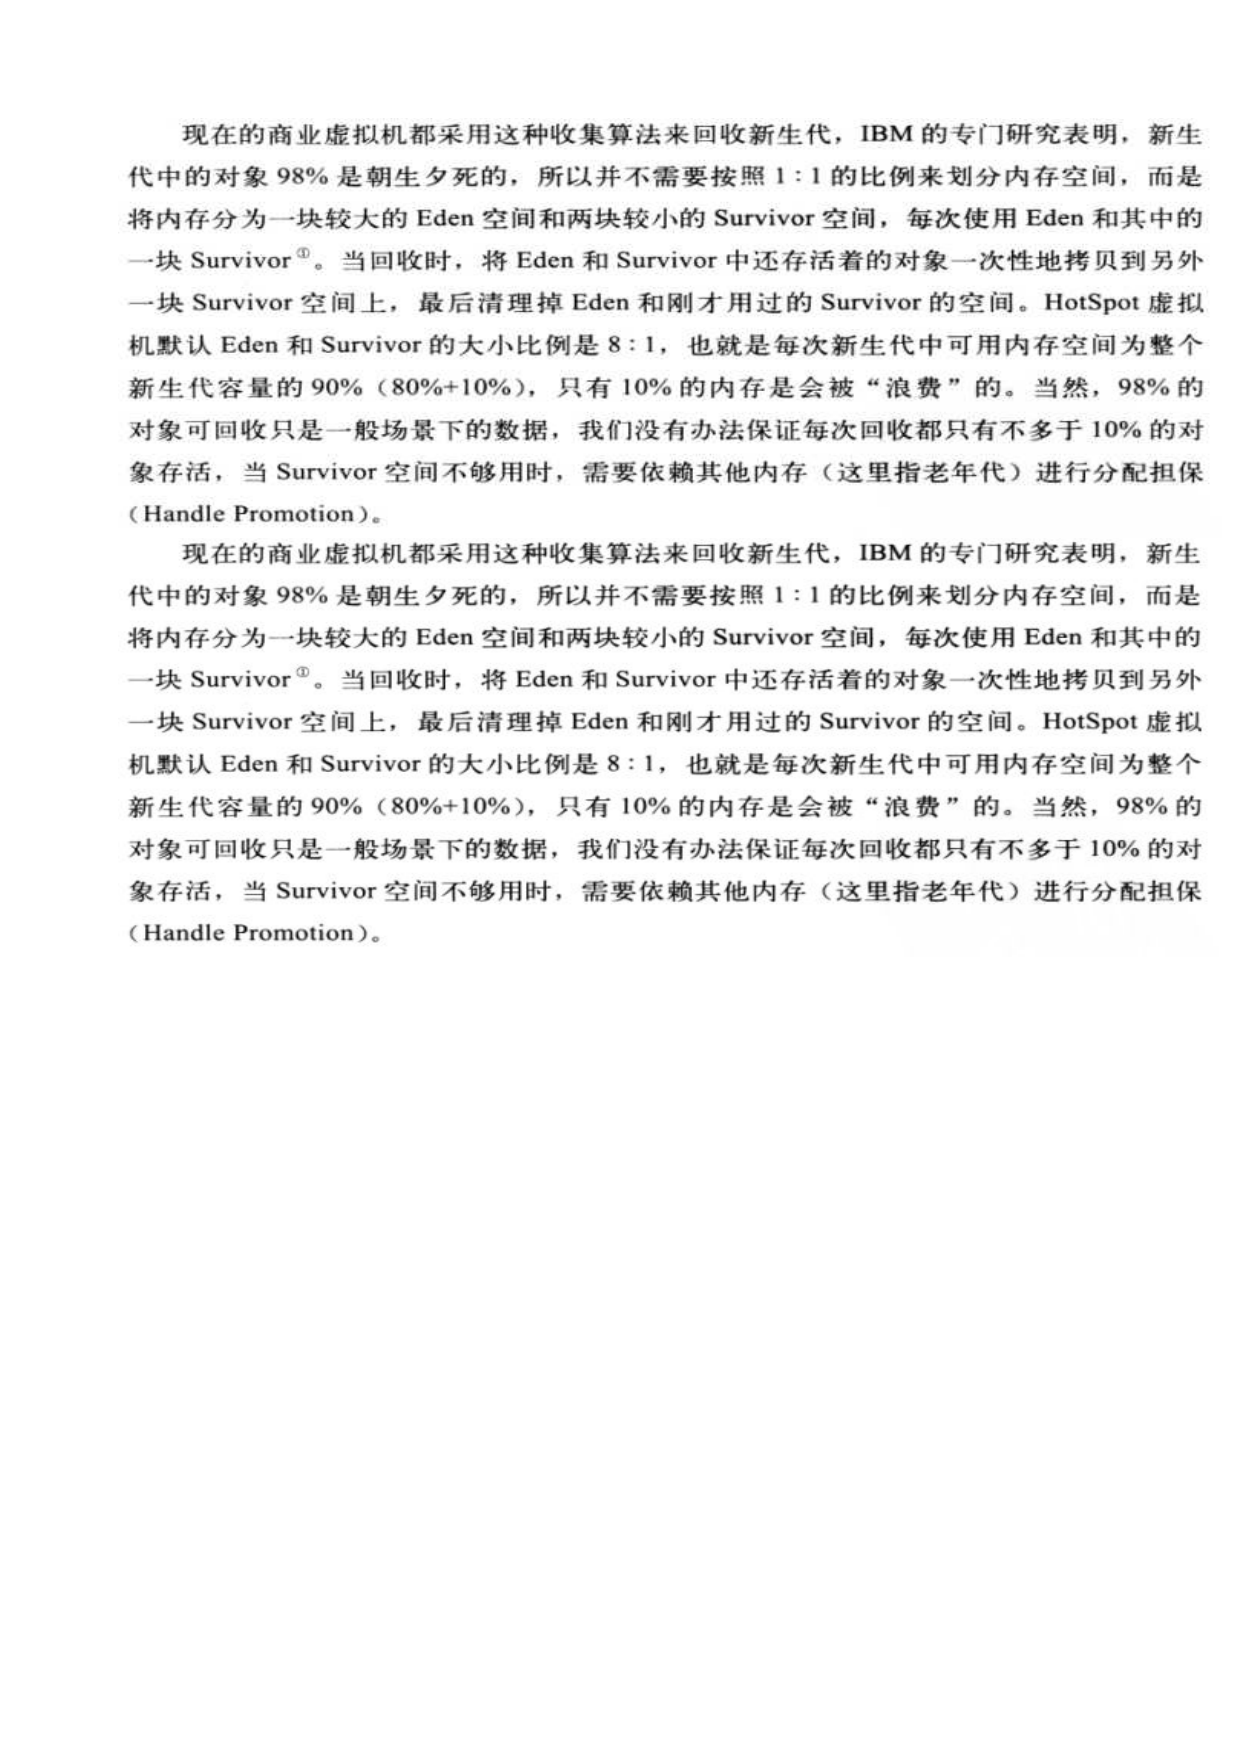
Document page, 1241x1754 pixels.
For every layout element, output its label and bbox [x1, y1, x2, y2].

picture [118, 118, 1222, 957]
